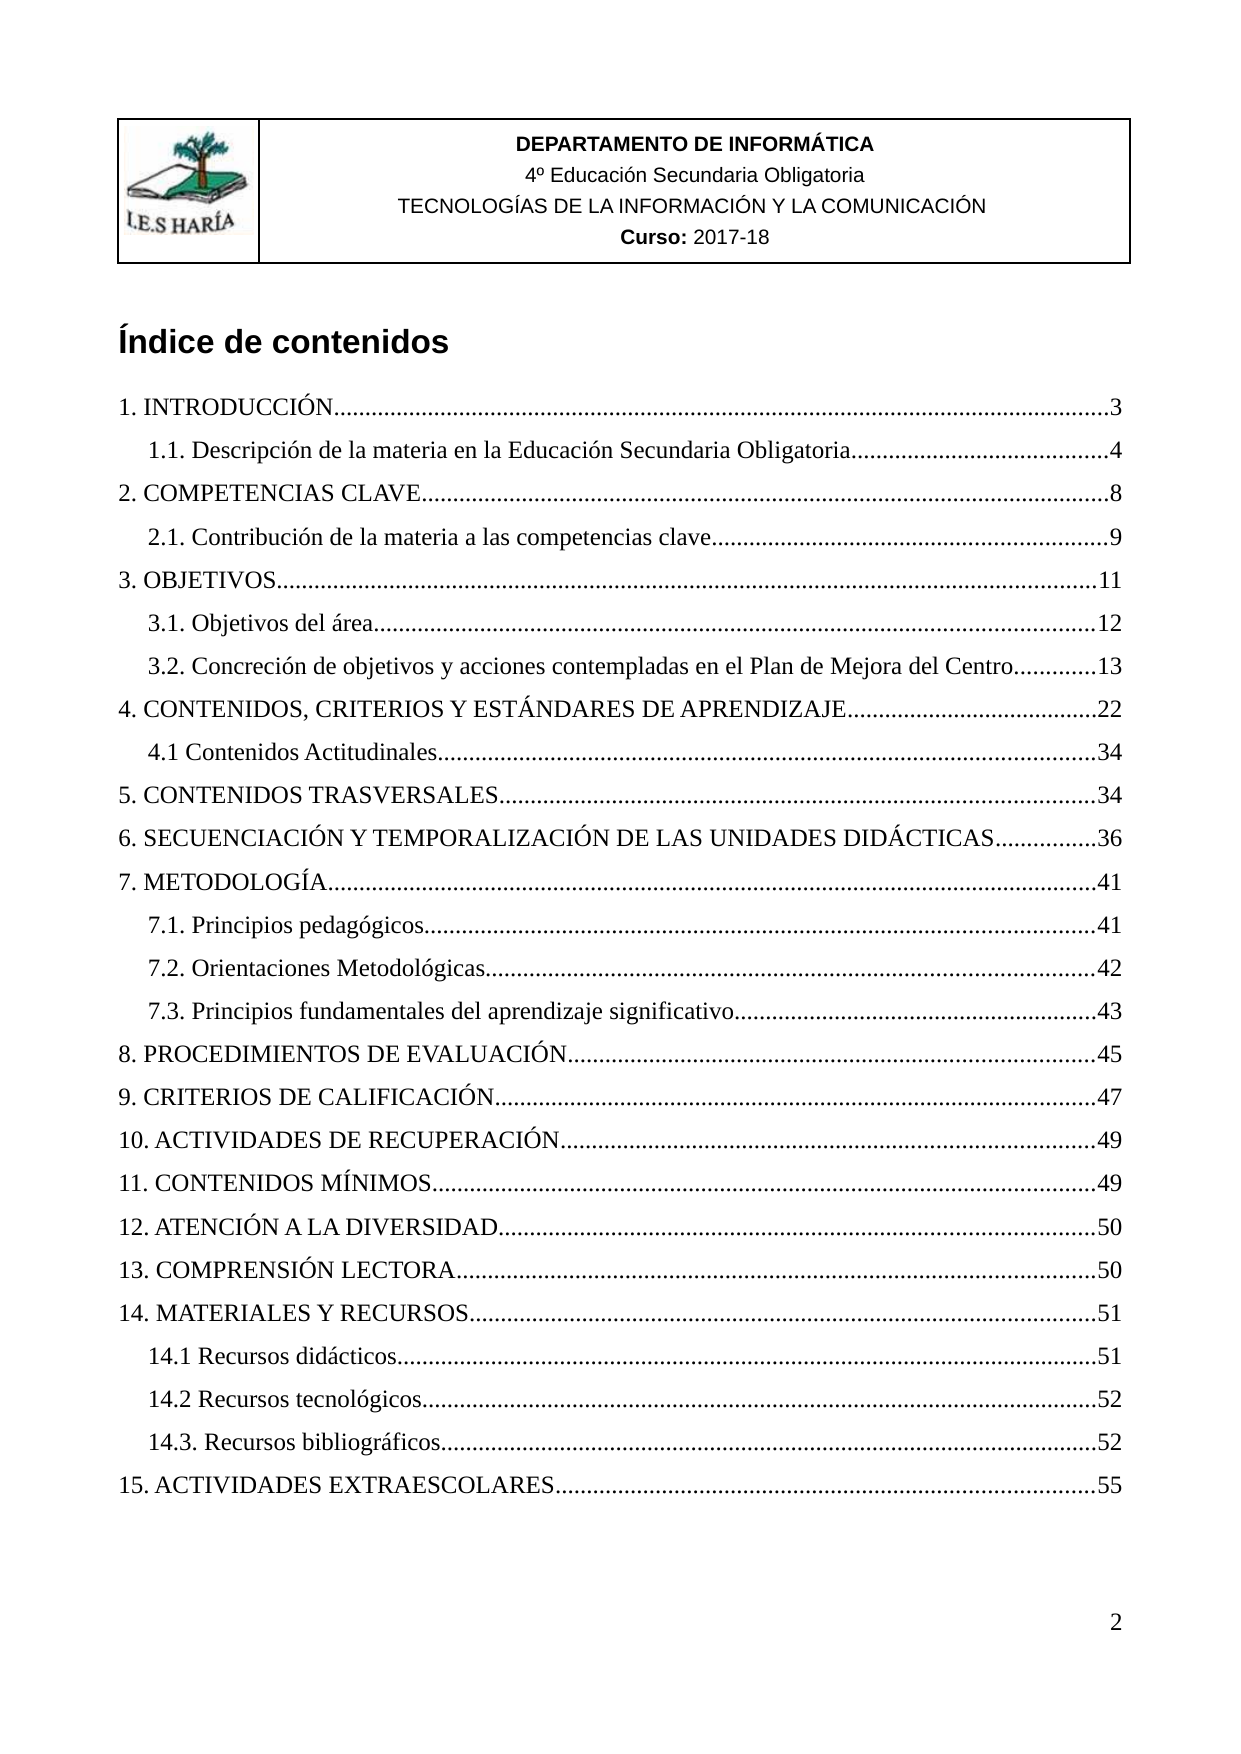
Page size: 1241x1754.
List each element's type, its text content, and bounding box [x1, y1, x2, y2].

text 1. INTRODUCCIÓN 3 [118, 392, 1122, 421]
text 9. CRITERIOS DE CALIFICACIÓN 47 [118, 1082, 1122, 1111]
text 4.1 Contenidos Actitudinales 34 [148, 737, 1122, 766]
text 11. CONTENIDOS MÍNIMOS 49 [118, 1168, 1122, 1197]
text 3.2. Concreción de objetivos y acciones contempladas en el Plan de Mejora del Centro 13 [148, 651, 1122, 680]
text 5. CONTENIDOS TRASVERSALES 34 [118, 780, 1122, 809]
text 7.3. Principios fundamentales del aprendizaje significativo 43 [148, 996, 1122, 1025]
text 3.1. Objetivos del área 12 [148, 608, 1122, 637]
text 8. PROCEDIMIENTOS DE EVALUACIÓN 45 [118, 1039, 1122, 1068]
text 10. ACTIVIDADES DE RECUPERACIÓN 49 [118, 1125, 1122, 1154]
text 6. SECUENCIACIÓN Y TEMPORALIZACIÓN DE LAS UNIDADES DIDÁCTICAS 36 [118, 823, 1122, 852]
text 7.2. Orientaciones Metodológicas 42 [148, 953, 1122, 982]
text 14.1 Recursos didácticos 51 [148, 1341, 1122, 1370]
text 2. COMPETENCIAS CLAVE 8 [118, 478, 1122, 507]
subtitle Índice de contenidos [118, 322, 1122, 361]
text 7. METODOLOGÍA 41 [118, 867, 1122, 895]
text 7.1. Principios pedagógicos 41 [148, 910, 1122, 938]
text 2.1. Contribución de la materia a las competencias clave 9 [148, 522, 1122, 550]
text 13. COMPRENSIÓN LECTORA 50 [118, 1255, 1122, 1283]
text 4. CONTENIDOS, CRITERIOS Y ESTÁNDARES DE APRENDIZAJE 22 [118, 694, 1122, 723]
text 1.1. Descripción de la materia en la Educación Secundaria Obligatoria 4 [148, 435, 1122, 464]
text 14.3. Recursos bibliográficos 52 [148, 1427, 1122, 1456]
text 3. OBJETIVOS 11 [118, 565, 1122, 593]
picture [123, 126, 254, 235]
text 15. ACTIVIDADES EXTRAESCOLARES 55 [118, 1470, 1122, 1499]
text 12. ATENCIÓN A LA DIVERSIDAD 50 [118, 1212, 1122, 1240]
text 14.2 Recursos tecnológicos 52 [148, 1384, 1122, 1413]
text 14. MATERIALES Y RECURSOS 51 [118, 1298, 1122, 1327]
